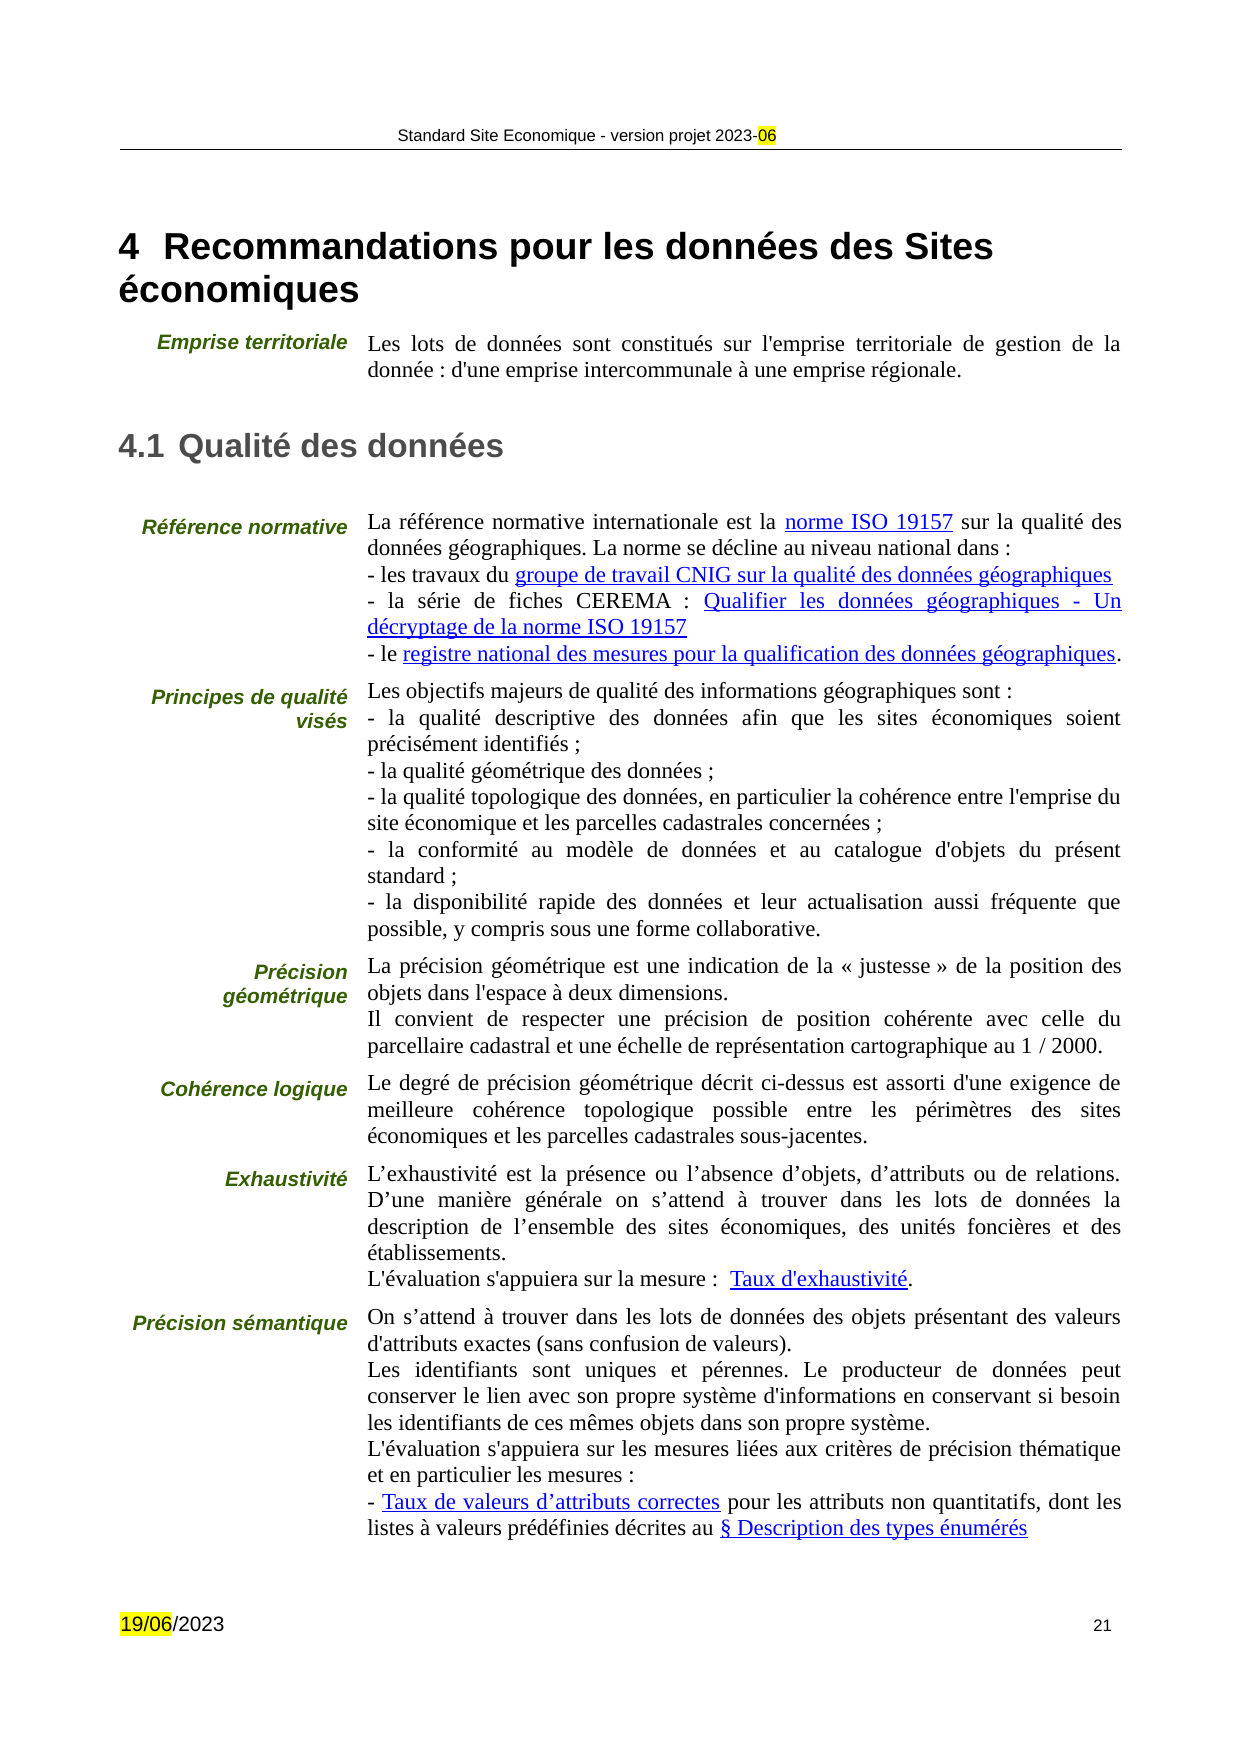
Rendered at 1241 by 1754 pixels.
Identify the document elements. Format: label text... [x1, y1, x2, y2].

table_cell Le degré de précision géométrique décrit ci-dessus est assorti d'une exigence de meilleure cohérence topologique possible entre les périmètres des sites économiques et les parcelles cadastrales sous-jacentes. [355, 1064, 1122, 1154]
table_cell Cohérence logique [118, 1064, 355, 1154]
table_header Emprise territoriale [118, 325, 356, 389]
table_cell On s’attend à trouver dans les lots de données des objets présentant des valeurs d'attributs exactes (sans confusion de valeurs). Les identifiants sont uniques et pérennes. Le producteur de données peut conserver le lien avec son propre système d'informations en conservant si besoin les identifiants de ces mêmes objets dans son propre système. L'évaluation s'appuiera sur les mesures liées aux critères de précision thématique et en particulier les mesures : - Taux de valeurs d’attributs correctes pour les attributs non quantitatifs, dont les listes à valeurs prédéfinies décrites au § Description des types énumérés [355, 1298, 1122, 1546]
table_cell La précision géométrique est une indication de la « justesse » de la position des objets dans l'espace à deux dimensions. Il convient de respecter une précision de position cohérente avec celle du parcellaire cadastral et une échelle de représentation cartographique au 1 / 2000. [355, 947, 1122, 1064]
table_cell L’exhaustivité est la présence ou l’absence d’objets, d’attributs ou de relations. D’une manière générale on s’attend à trouver dans les lots de données la description de l’ensemble des sites économiques, des unités foncières et des établissements. L'évaluation s'appuiera sur la mesure : Taux d'exhaustivité. [355, 1154, 1122, 1297]
table_cell Exhaustivité [118, 1154, 355, 1297]
table_cell Les objectifs majeurs de qualité des informations géographiques sont : - la qualité descriptive des données afin que les sites économiques soient précisément identifiés ; - la qualité géométrique des données ; - la qualité topologique des données, en particulier la cohérence entre l'emprise du site économique et les parcelles cadastrales concernées ; - la conformité au modèle de données et au catalogue d'objets du présent standard ; - la disponibilité rapide des données et leur actualisation aussi fréquente que possible, y compris sous une forme collaborative. [355, 672, 1122, 947]
subtitle Recommandations pour les données des Sites économiques [118, 224, 1122, 310]
table_cell Précision sémantique [118, 1298, 355, 1546]
table_cell Principes de qualité visés [118, 672, 355, 947]
table_header La référence normative internationale est la norme ISO 19157 sur la qualité des données géographiques. La norme se décline au niveau national dans : - les travaux du groupe de travail CNIG sur la qualité des données géographiques - la série de fiches CEREMA : Qualifier les données géographiques - Un décryptage de la norme ISO 19157 - le registre national des mesures pour la qualification des données géographiques. [355, 502, 1122, 672]
subtitle Qualité des données [118, 426, 1122, 465]
table_cell Précision géométrique [118, 947, 355, 1064]
table_header Référence normative [118, 502, 355, 672]
table_header Les lots de données sont constitués sur l'emprise territoriale de gestion de la donnée : d'une emprise intercommunale à une emprise régionale. [356, 325, 1122, 389]
